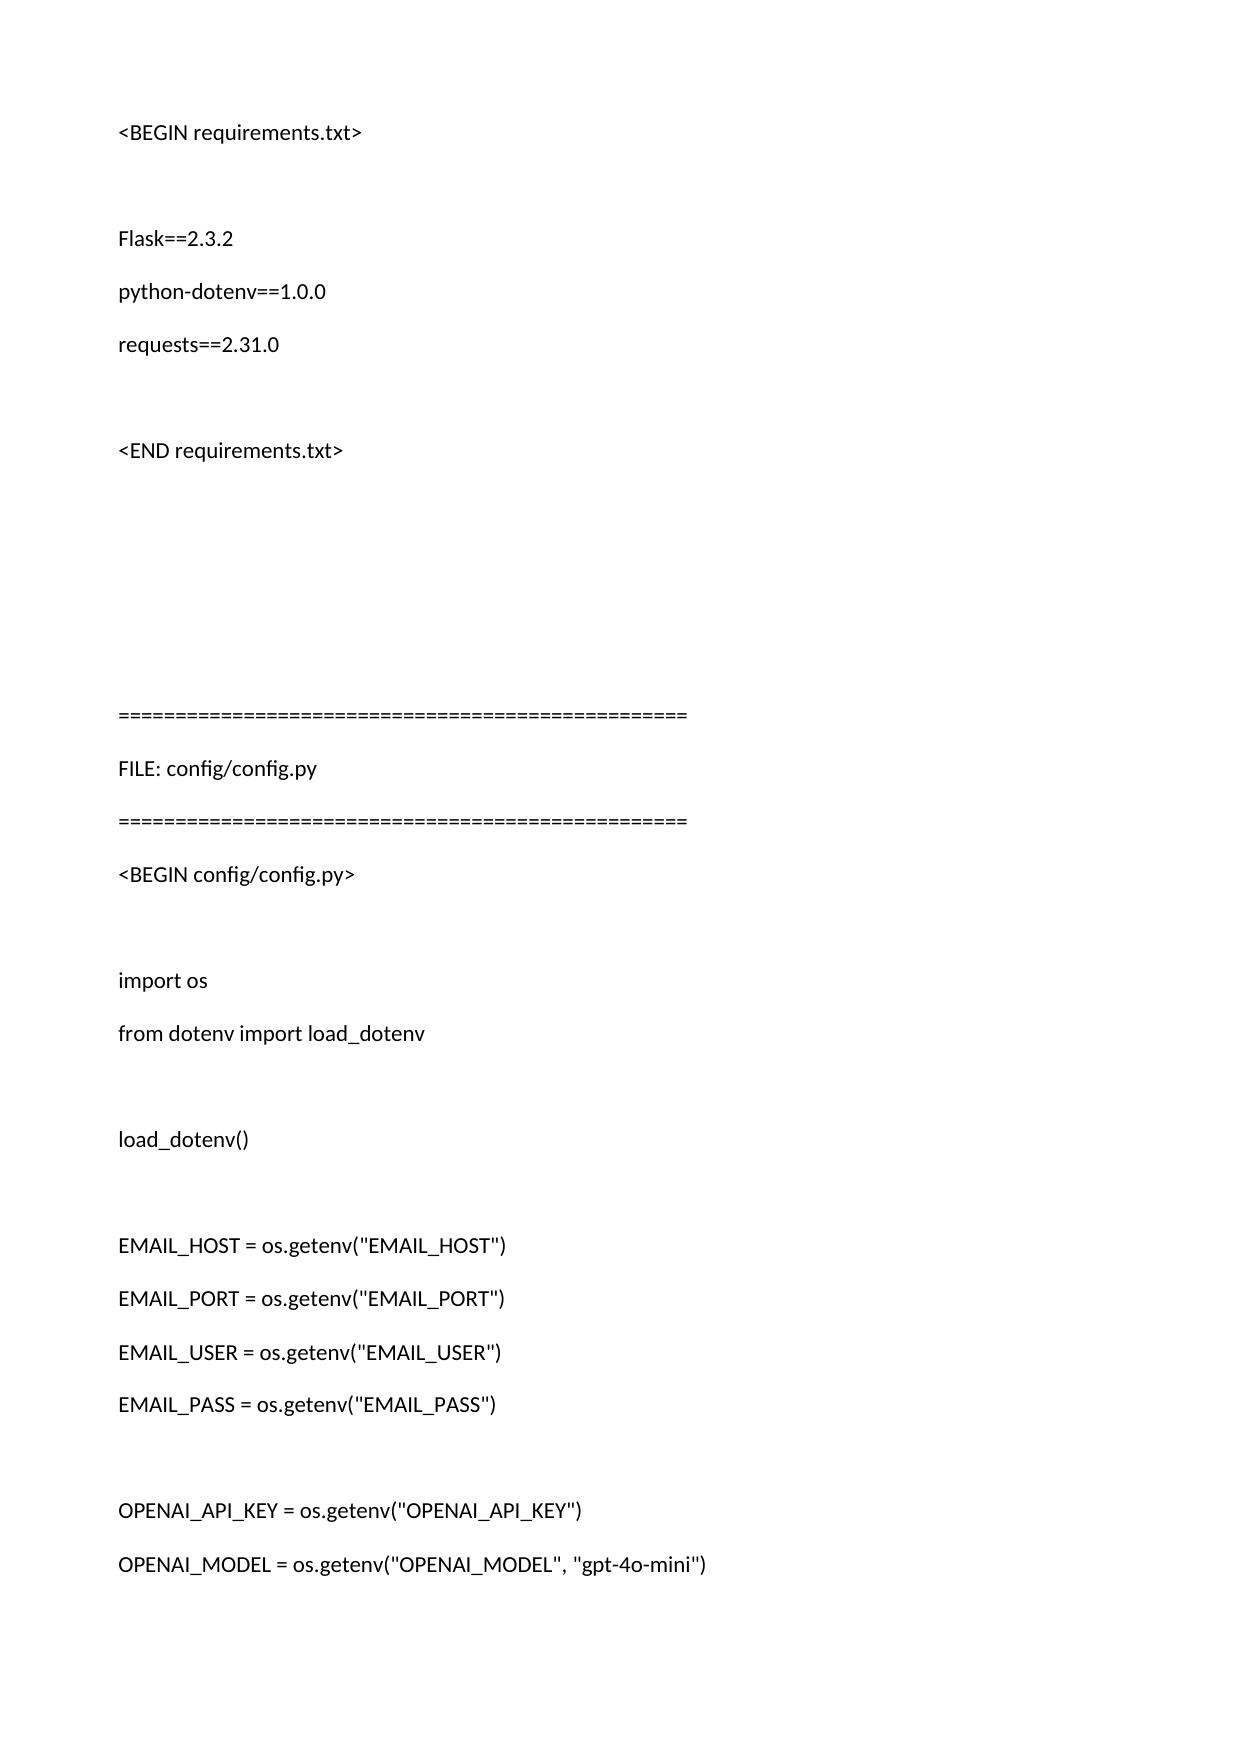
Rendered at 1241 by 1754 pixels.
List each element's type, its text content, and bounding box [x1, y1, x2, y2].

text ================================================== [118, 807, 1122, 835]
text <BEGIN config/config.py> [118, 860, 1122, 888]
text <END requirements.txt> [118, 436, 1122, 464]
text OPENAI_MODEL = os.getenv("OPENAI_MODEL", "gpt-4o-mini") [118, 1550, 1122, 1578]
text ================================================== [118, 701, 1122, 729]
text EMAIL_HOST = os.getenv("EMAIL_HOST") [118, 1232, 1122, 1259]
text requests==2.31.0 [118, 330, 1122, 358]
text from dotenv import load_dotenv [118, 1019, 1122, 1047]
text Flask==2.3.2 [118, 224, 1122, 252]
text python-dotenv==1.0.0 [118, 277, 1122, 305]
text import os [118, 966, 1122, 994]
text EMAIL_PASS = os.getenv("EMAIL_PASS") [118, 1391, 1122, 1419]
text OPENAI_API_KEY = os.getenv("OPENAI_API_KEY") [118, 1497, 1122, 1525]
text EMAIL_USER = os.getenv("EMAIL_USER") [118, 1338, 1122, 1366]
text <BEGIN requirements.txt> [118, 118, 1122, 146]
text FILE: config/config.py [118, 754, 1122, 782]
text load_dotenv() [118, 1126, 1122, 1153]
text EMAIL_PORT = os.getenv("EMAIL_PORT") [118, 1284, 1122, 1313]
